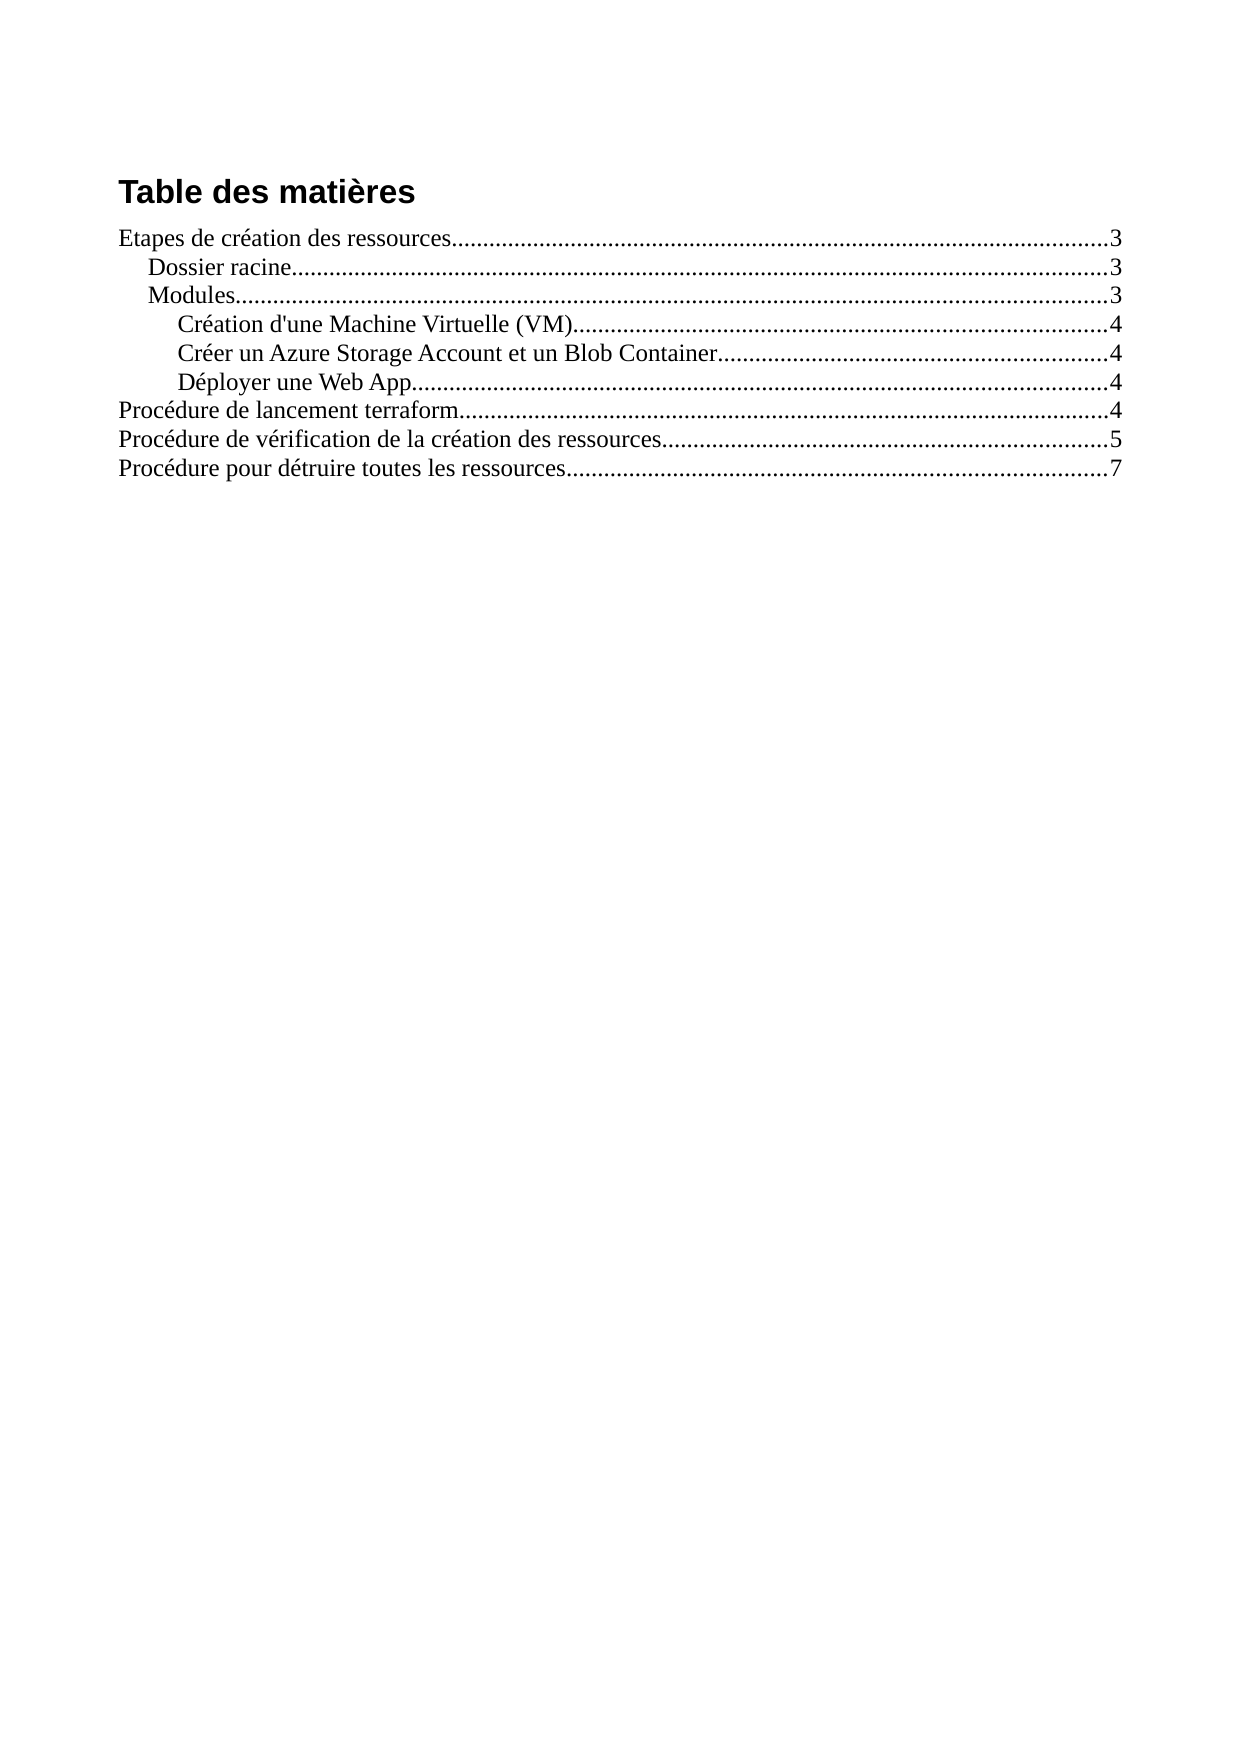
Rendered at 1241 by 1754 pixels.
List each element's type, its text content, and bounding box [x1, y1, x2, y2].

subtitle Table des matières [118, 172, 1122, 210]
text Procédure de lancement terraform 4 [118, 395, 1122, 424]
text Créer un Azure Storage Account et un Blob Container 4 [177, 338, 1122, 367]
text Etapes de création des ressources 3 [118, 223, 1122, 252]
text Déployer une Web App 4 [177, 367, 1122, 395]
text Création d'une Machine Virtuelle (VM) 4 [177, 309, 1122, 338]
text Procédure pour détruire toutes les ressources 7 [118, 453, 1122, 482]
text Procédure de vérification de la création des ressources 5 [118, 424, 1122, 453]
text Dossier racine 3 [148, 252, 1122, 280]
text Modules 3 [148, 280, 1122, 309]
